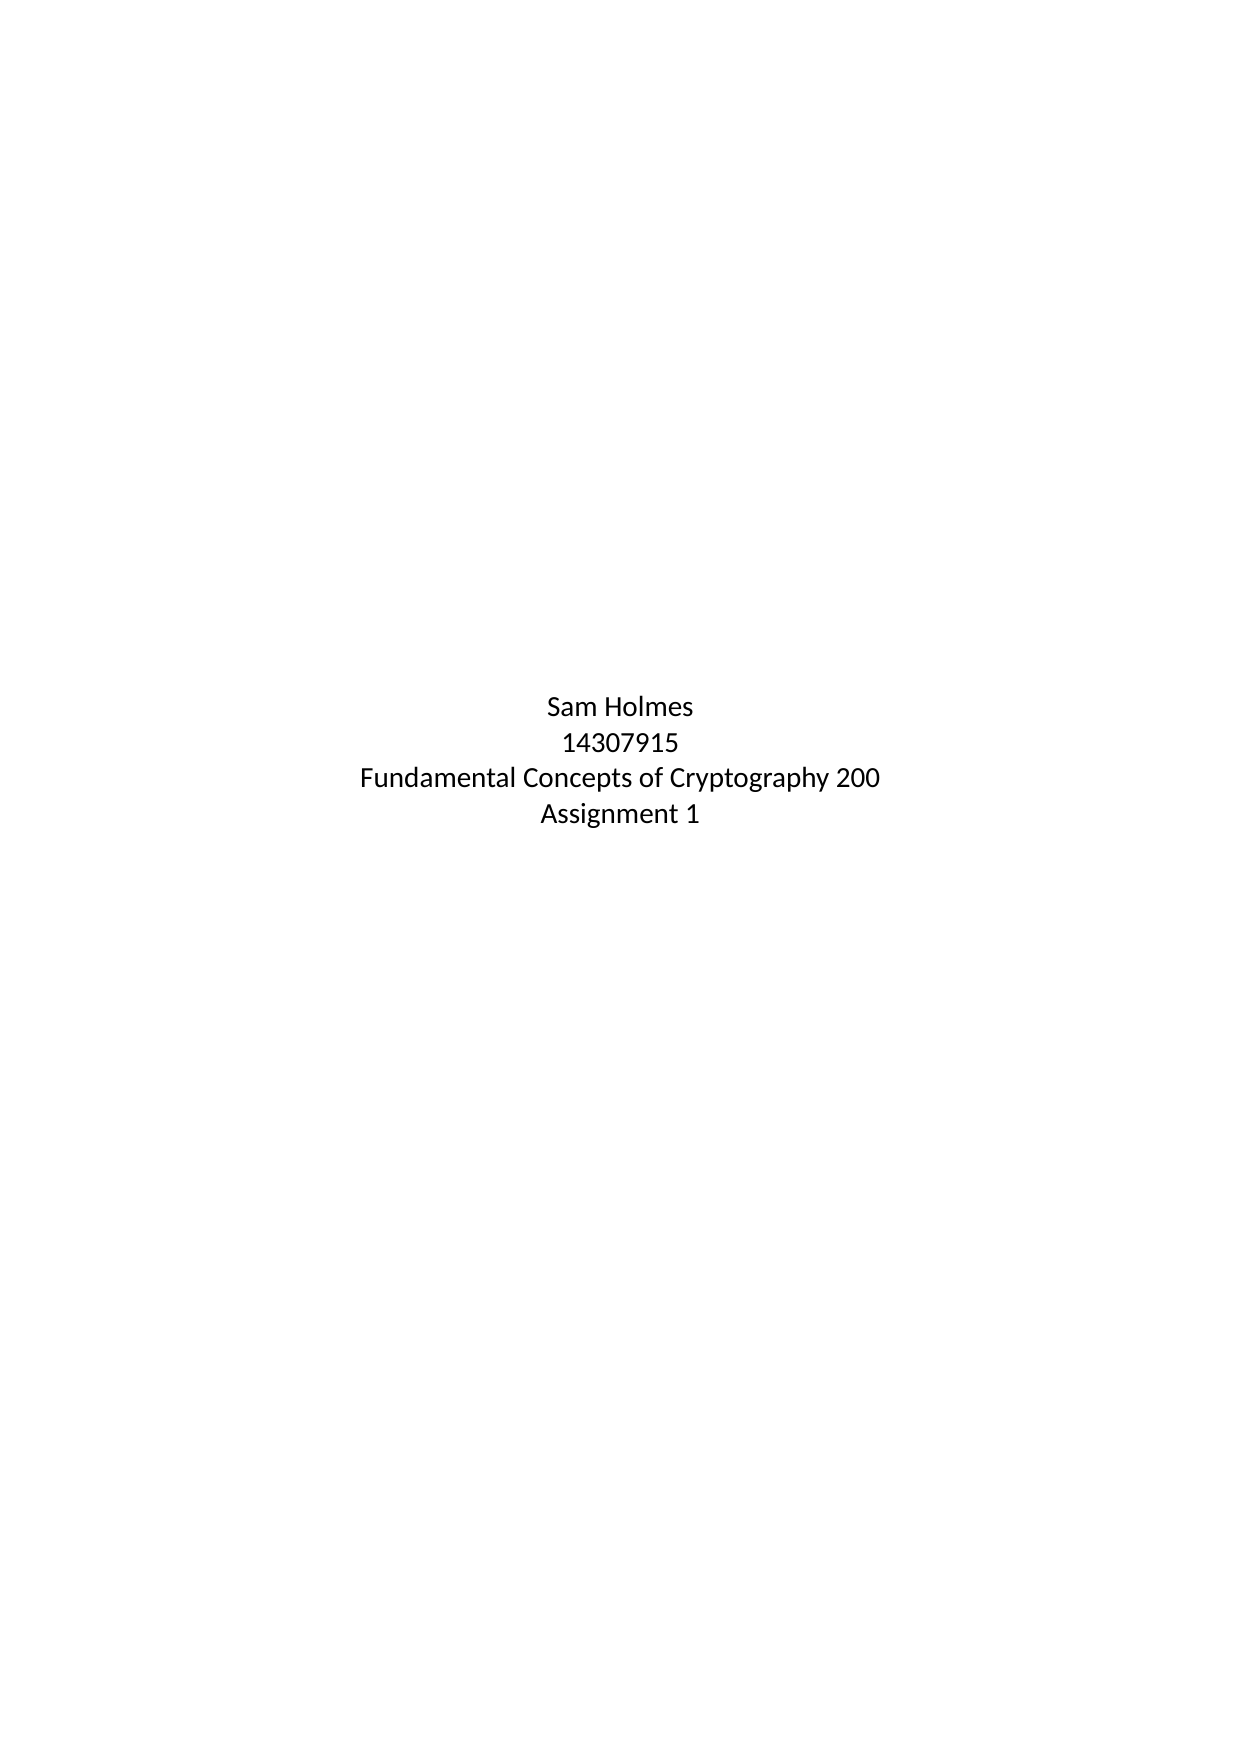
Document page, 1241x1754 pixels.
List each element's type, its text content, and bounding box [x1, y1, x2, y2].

text 14307915 [118, 724, 1122, 759]
text Assignment 1 [118, 795, 1122, 831]
text Sam Holmes [118, 688, 1122, 724]
text Fundamental Concepts of Cryptography 200 [118, 759, 1122, 795]
